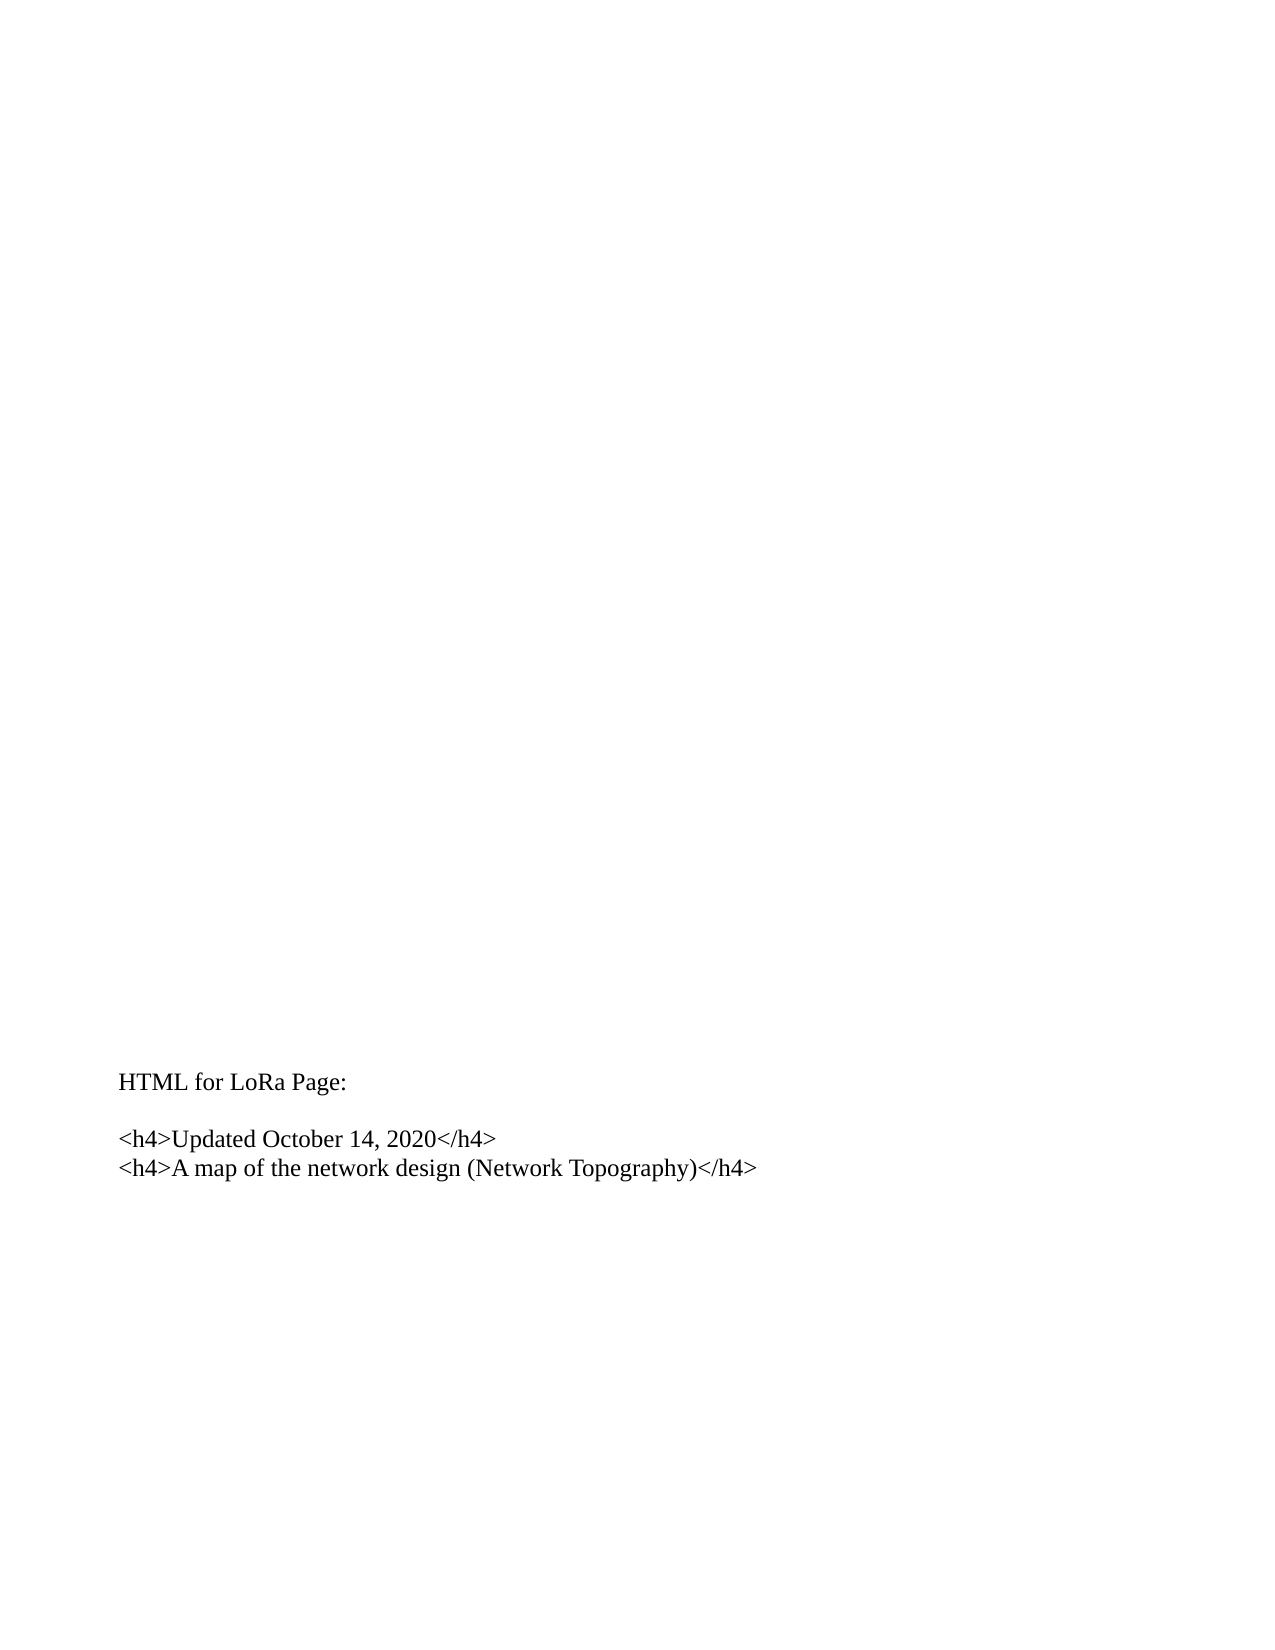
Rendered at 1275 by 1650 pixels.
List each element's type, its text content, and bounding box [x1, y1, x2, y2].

text <h4>A map of the network design (Network Topography)</h4> [118, 1153, 1157, 1182]
text <h4>Updated October 14, 2020</h4> [118, 1124, 1157, 1153]
text HTML for LoRa Page: [118, 1067, 1157, 1096]
